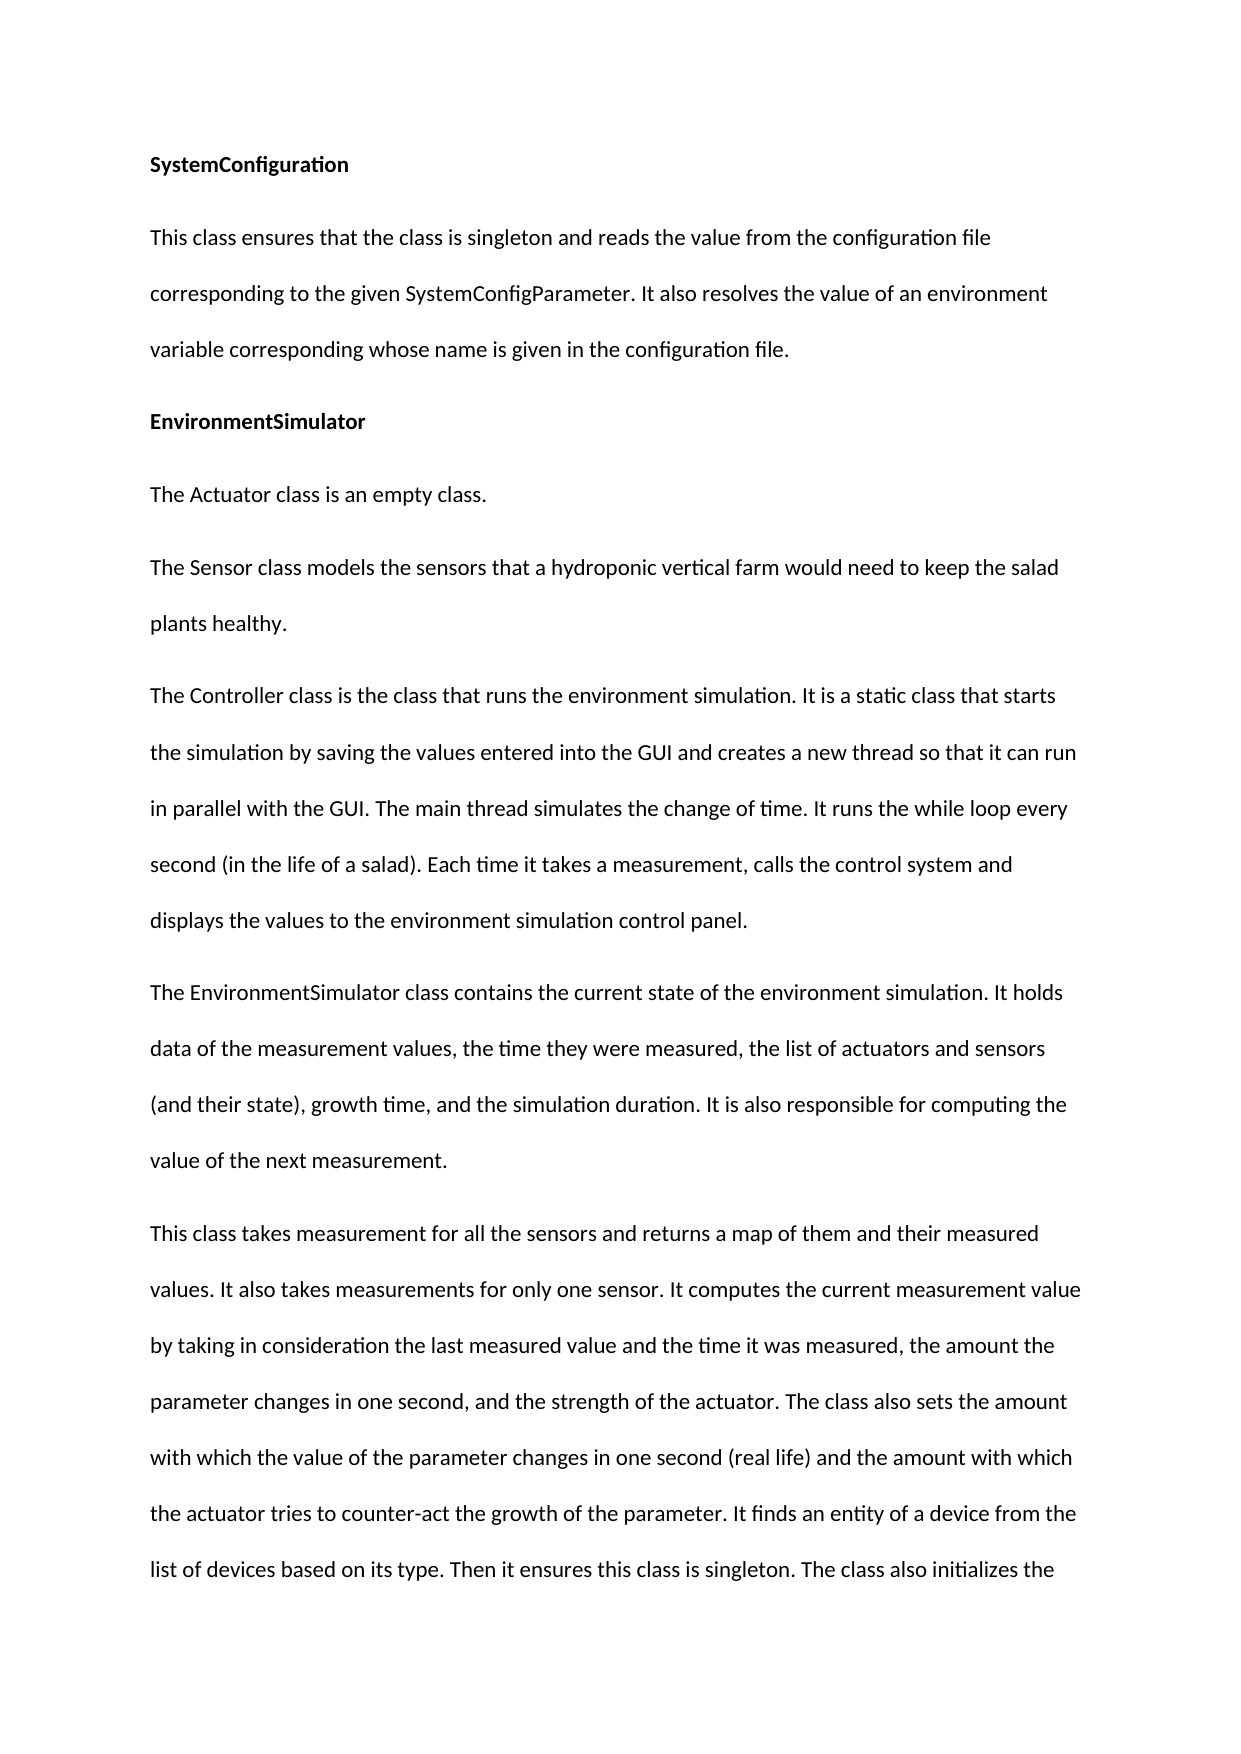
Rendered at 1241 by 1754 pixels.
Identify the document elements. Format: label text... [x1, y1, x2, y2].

text The Actuator class is an empty class. [150, 480, 1090, 508]
text The Controller class is the class that runs the environment simulation. It is a static class that starts the simulation by saving the values entered into the GUI and creates a new thread so that it can run in parallel with the GUI. The main thread simulates the change of time. It runs the while loop every second (in the life of a salad). Each time it takes a measurement, calls the control system and displays the values to the environment simulation control panel. [150, 682, 1090, 934]
text This class takes measurement for all the sensors and returns a map of them and their measured values. It also takes measurements for only one sensor. It computes the current measurement value by taking in consideration the last measured value and the time it was measured, the amount the parameter changes in one second, and the strength of the actuator. The class also sets the amount with which the value of the parameter changes in one second (real life) and the amount with which the actuator tries to counter-act the growth of the parameter. It finds an entity of a device from the list of devices based on its type. Then it ensures this class is singleton. The class also initializes the [150, 1219, 1090, 1584]
text SystemConfiguration [150, 150, 1090, 178]
text The EnvironmentSimulator class contains the current state of the environment simulation. It holds data of the measurement values, the time they were measured, the list of actuators and sensors (and their state), growth time, and the simulation duration. It is also responsible for computing the value of the next measurement. [150, 978, 1090, 1175]
text EnvironmentSimulator [150, 407, 1090, 436]
text This class ensures that the class is singleton and reads the value from the configuration file corresponding to the given SystemConfigParameter. It also resolves the value of an environment variable corresponding whose name is given in the configuration file. [150, 223, 1090, 363]
text The Sensor class models the sensors that a hydroponic vertical farm would need to keep the salad plants healthy. [150, 553, 1090, 637]
